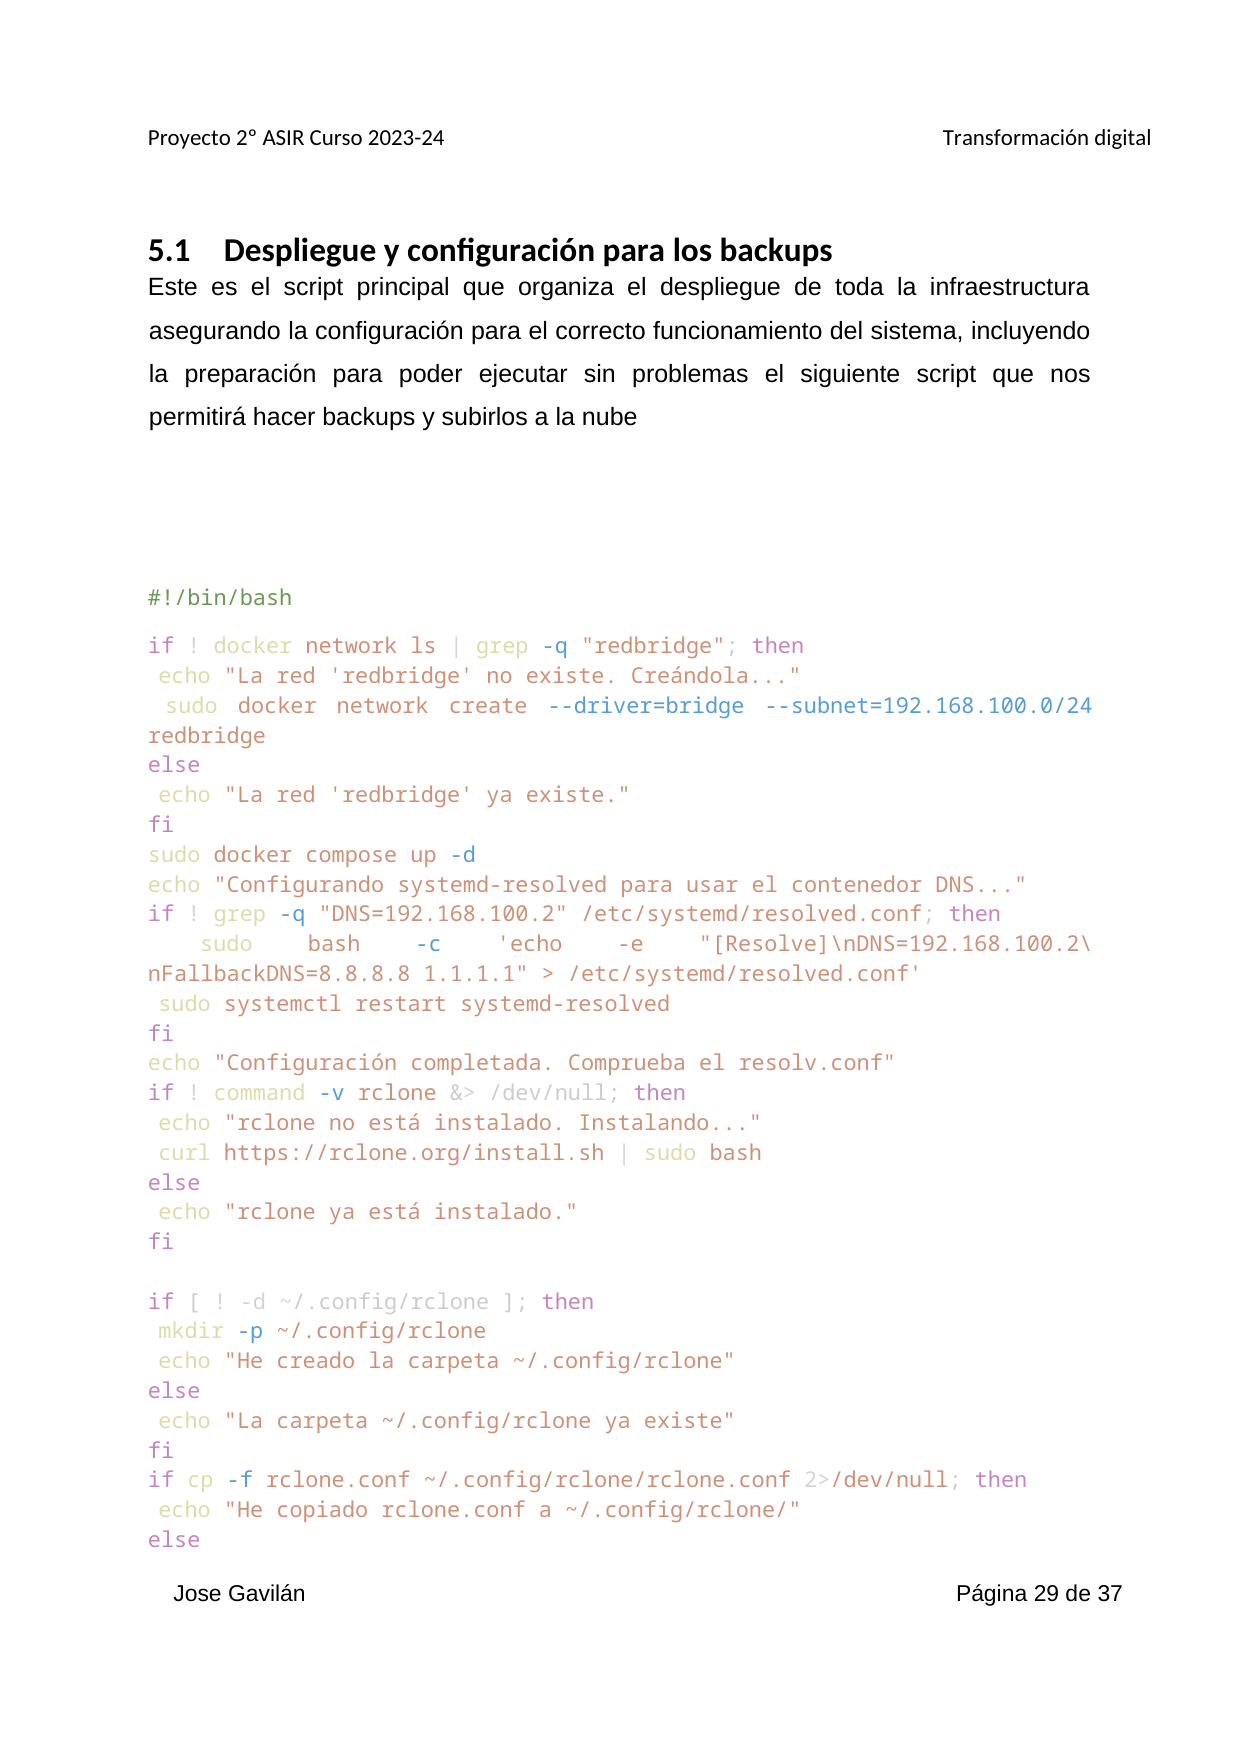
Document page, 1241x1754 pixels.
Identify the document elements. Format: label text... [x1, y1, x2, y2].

text fi [148, 809, 1093, 839]
text fi [148, 1017, 1093, 1047]
text echo "He creado la carpeta ~/.config/rclone" [148, 1345, 1093, 1375]
text if [ ! -d ~/.config/rclone ]; then [148, 1286, 1093, 1315]
text echo "He copiado rclone.conf a ~/.config/rclone/" [148, 1494, 1093, 1524]
text else [148, 749, 1093, 779]
text fi [148, 1226, 1093, 1256]
text echo "rclone ya está instalado." [148, 1196, 1093, 1226]
text if ! grep -q "DNS=192.168.100.2" /etc/systemd/resolved.conf; then [148, 898, 1093, 928]
text else [148, 1375, 1093, 1405]
text sudo systemctl restart systemd-resolved [148, 988, 1093, 1017]
text curl https://rclone.org/install.sh | sudo bash [148, 1137, 1093, 1166]
text Este es el script principal que organiza el despliegue de toda la infraestructura asegurando la configuración para el correcto funcionamiento del sistema, incluyendo la preparación para poder ejecutar sin problemas el siguiente script que nos permitirá hacer backups y subirlos a la nube [148, 272, 1092, 431]
text if ! docker network ls | grep -q "redbridge"; then [148, 630, 1093, 660]
text echo "rclone no está instalado. Instalando..." [148, 1107, 1093, 1137]
text sudo bash -c 'echo -e "[Resolve]\nDNS=192.168.100.2\nFallbackDNS=8.8.8.8 1.1.1.1" > /etc/systemd/resolved.conf' [148, 928, 1093, 988]
subtitle Despliegue y configuración para los backups [148, 229, 1093, 269]
text mkdir -p ~/.config/rclone [148, 1315, 1093, 1345]
text fi [148, 1434, 1093, 1464]
text echo "La red 'redbridge' ya existe." [148, 779, 1093, 809]
text echo "La carpeta ~/.config/rclone ya existe" [148, 1405, 1093, 1434]
text echo "Configuración completada. Comprueba el resolv.conf" [148, 1047, 1093, 1077]
text sudo docker compose up -d [148, 839, 1093, 868]
text #!/bin/bash [148, 582, 1093, 611]
text echo "La red 'redbridge' no existe. Creándola..." [148, 660, 1093, 690]
text if ! command -v rclone &> /dev/null; then [148, 1077, 1093, 1107]
text sudo docker network create --driver=bridge --subnet=192.168.100.0/24 redbridge [148, 690, 1093, 749]
text else [148, 1524, 1093, 1554]
text if cp -f rclone.conf ~/.config/rclone/rclone.conf 2>/dev/null; then [148, 1464, 1093, 1494]
text else [148, 1166, 1093, 1196]
text echo "Configurando systemd-resolved para usar el contenedor DNS..." [148, 868, 1093, 898]
